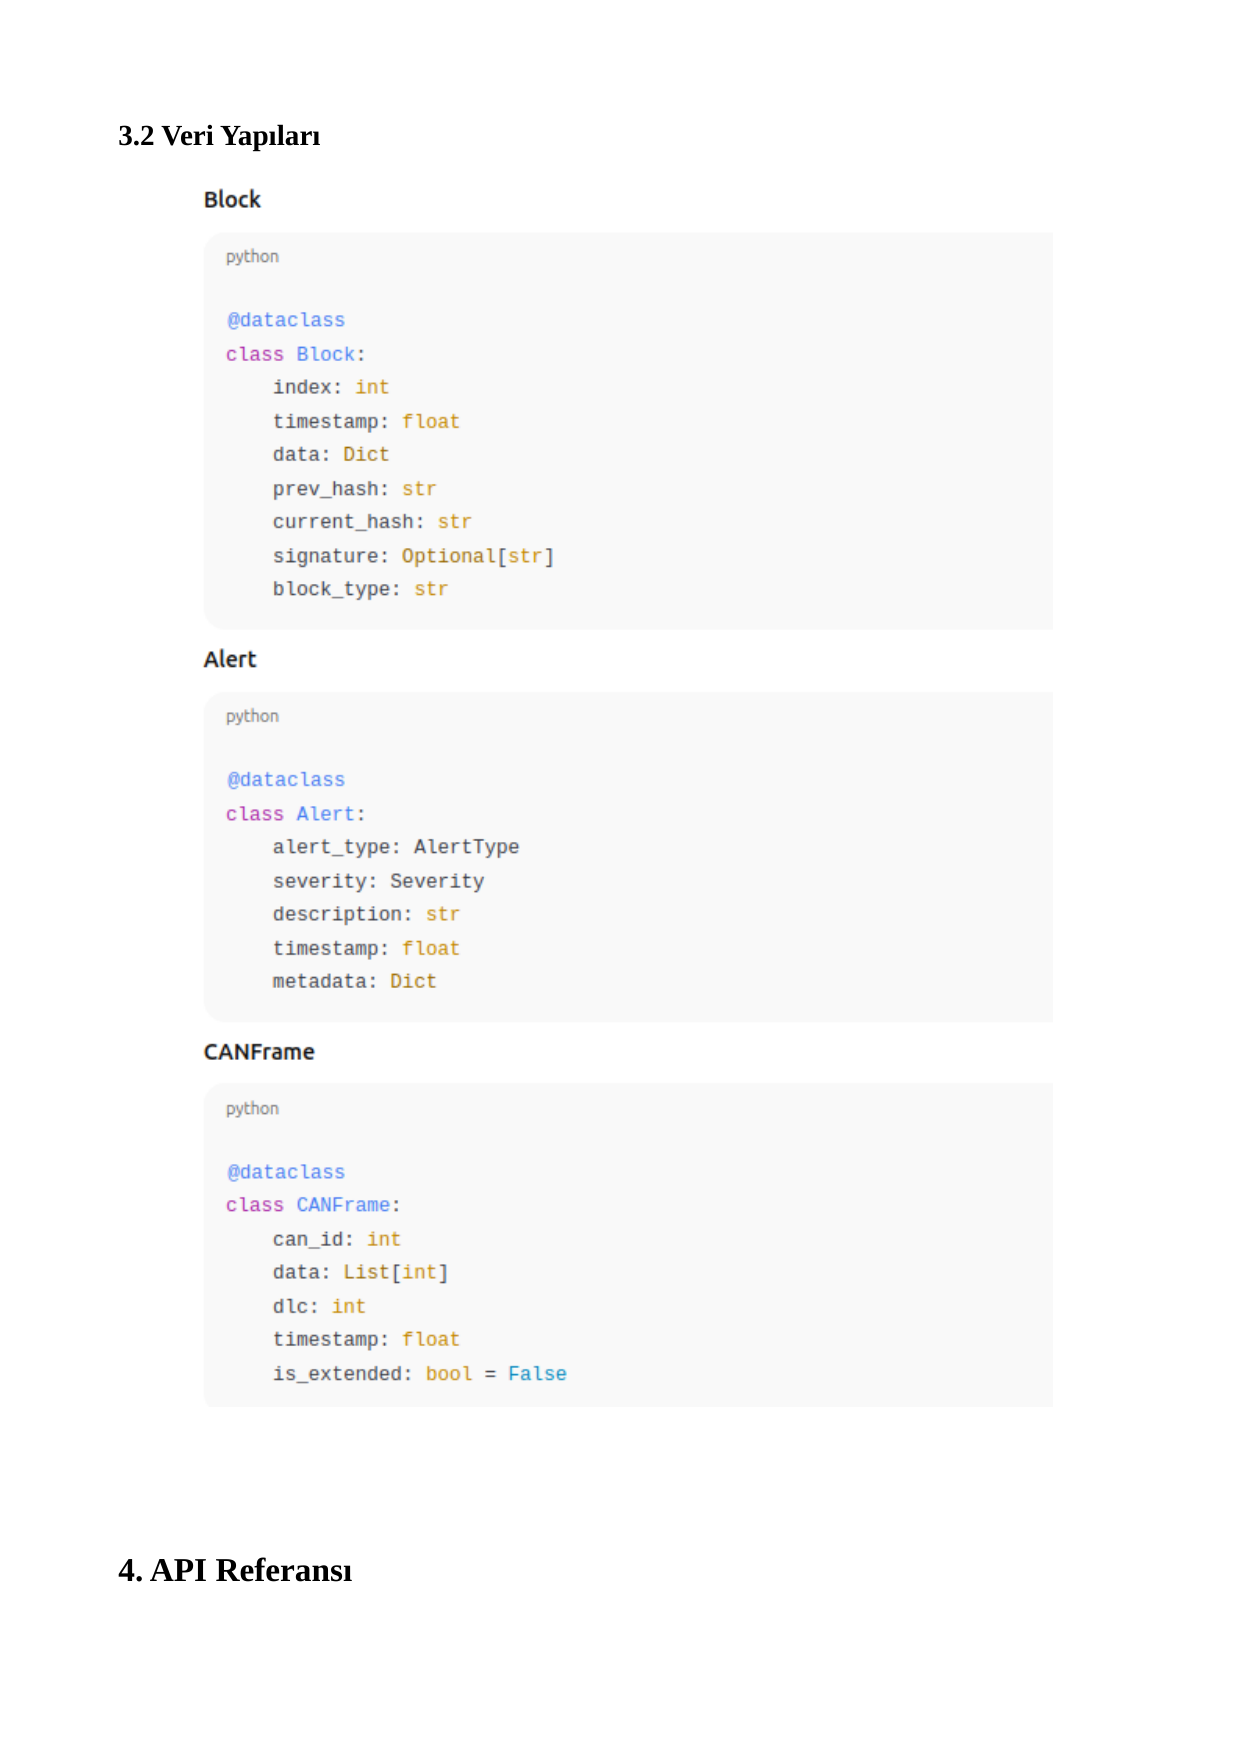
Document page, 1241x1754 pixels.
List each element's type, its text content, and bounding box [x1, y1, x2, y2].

text 4. API Referansı [118, 1506, 1122, 1588]
subtitle 3.2 Veri Yapıları [118, 118, 1122, 152]
picture [187, 164, 1053, 1407]
